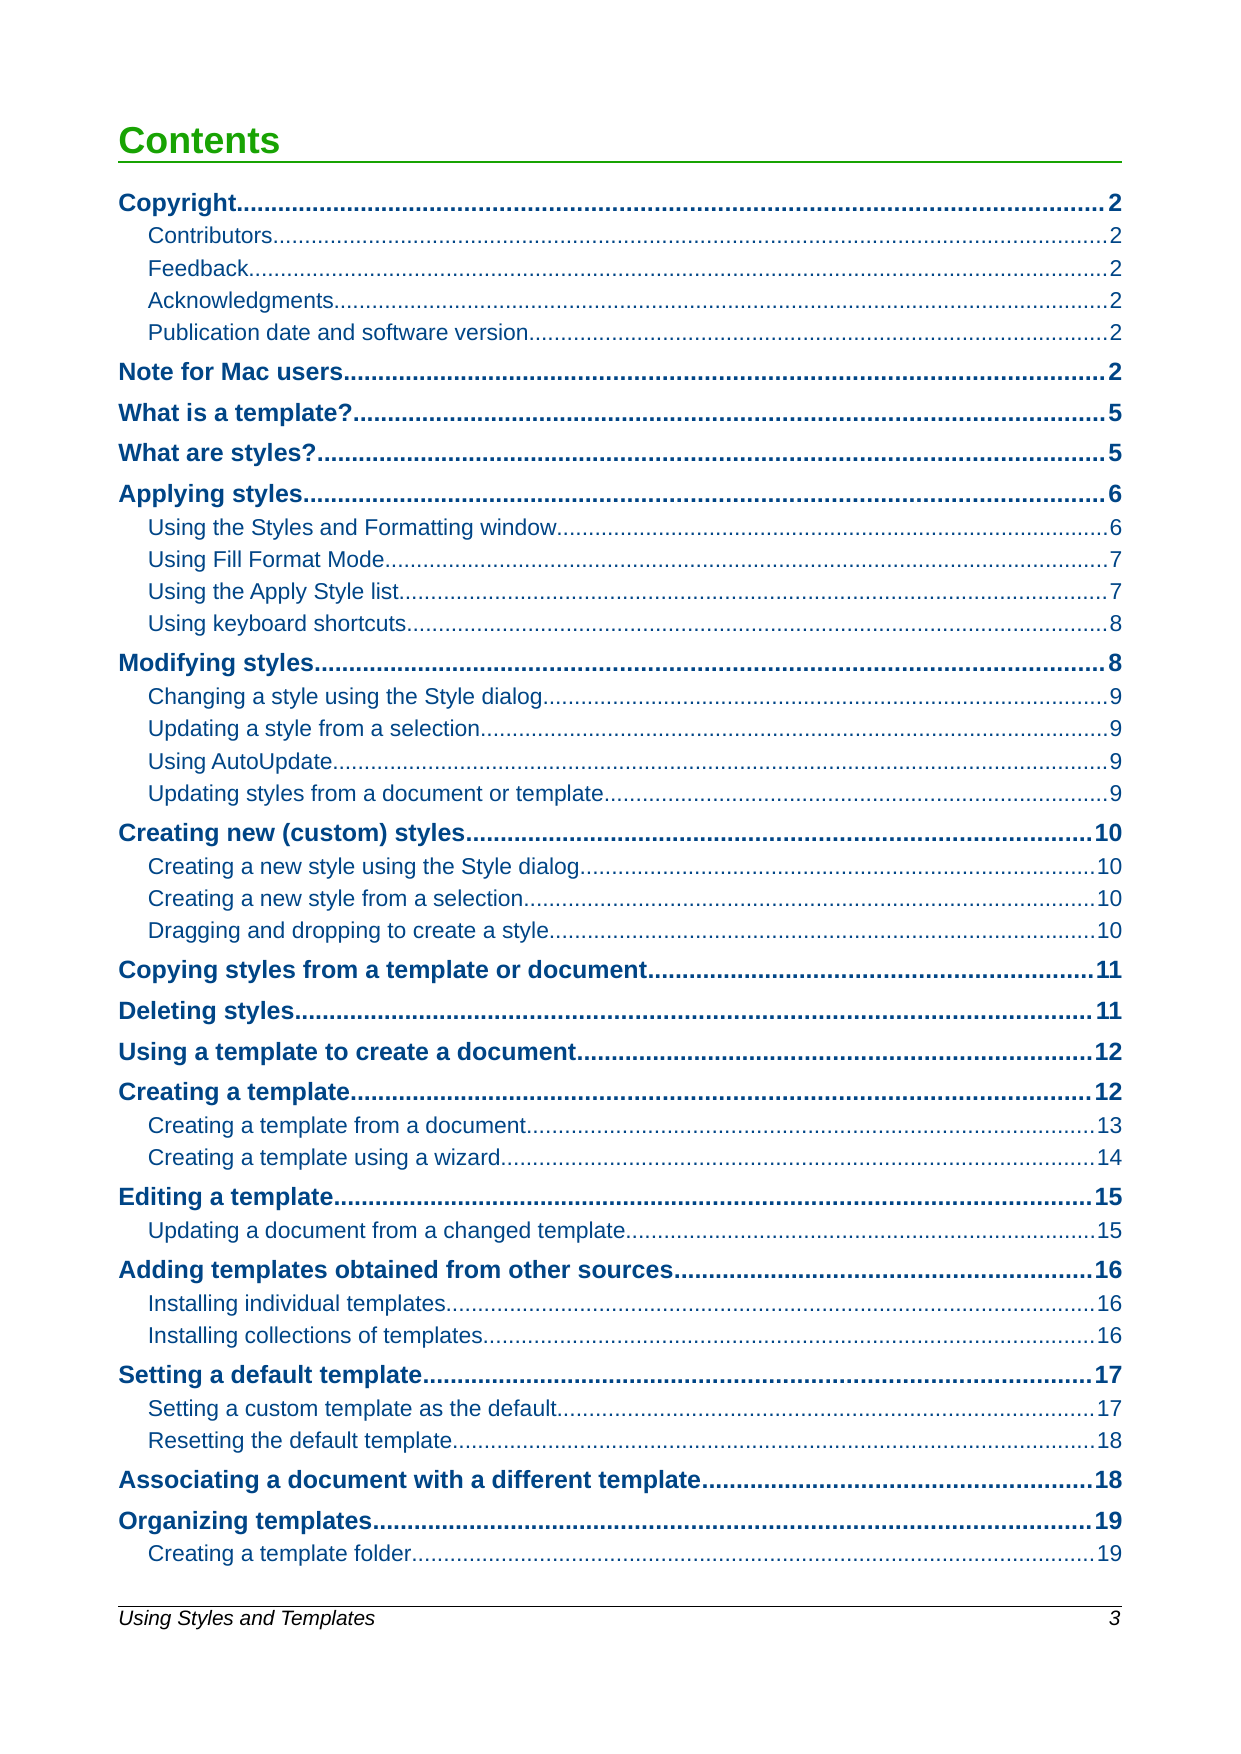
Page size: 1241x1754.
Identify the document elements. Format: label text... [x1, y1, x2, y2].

text Dragging and dropping to create a style 10 [148, 917, 1122, 944]
text Creating a new style from a selection 10 [148, 885, 1122, 911]
text Creating a template from a document 13 [148, 1112, 1122, 1138]
text Feedback 2 [148, 254, 1122, 281]
text Adding templates obtained from other sources 16 [118, 1255, 1122, 1284]
text Using keyboard shortcuts 8 [148, 610, 1122, 637]
text Installing individual templates 16 [148, 1290, 1122, 1316]
text Creating a template folder 19 [148, 1540, 1122, 1567]
text Associating a document with a different template 18 [118, 1465, 1122, 1494]
text Acknowledgments 2 [148, 287, 1122, 313]
text Using the Apply Style list 7 [148, 578, 1122, 604]
text Contributors 2 [148, 222, 1122, 248]
text Note for Mac users 2 [118, 357, 1122, 386]
text Contents [118, 118, 1122, 161]
text Organizing templates 19 [118, 1506, 1122, 1534]
text Using the Styles and Formatting window 6 [148, 513, 1122, 540]
text Creating a template using a wizard 14 [148, 1144, 1122, 1170]
text Using AutoUpdate 9 [148, 748, 1122, 774]
text Creating a new style using the Style dialog 10 [148, 853, 1122, 879]
text Modifying styles 8 [118, 648, 1122, 677]
text Updating styles from a document or template 9 [148, 780, 1122, 806]
text Copyright 2 [118, 187, 1122, 216]
text Creating a template 12 [118, 1077, 1122, 1106]
text Editing a template 15 [118, 1182, 1122, 1211]
text Setting a default template 17 [118, 1360, 1122, 1389]
text Applying styles 6 [118, 479, 1122, 507]
text What is a template? 5 [118, 398, 1122, 426]
text Deleting styles 11 [118, 996, 1122, 1025]
text Copying styles from a template or document 11 [118, 956, 1122, 984]
text Installing collections of templates 16 [148, 1322, 1122, 1348]
text What are styles? 5 [118, 438, 1122, 467]
text Using a template to create a document 12 [118, 1037, 1122, 1065]
text Publication date and software version 2 [148, 319, 1122, 345]
text Using Fill Format Mode 7 [148, 546, 1122, 572]
text Changing a style using the Style dialog 9 [148, 683, 1122, 709]
text Updating a document from a changed template 15 [148, 1217, 1122, 1243]
text Resetting the default template 18 [148, 1427, 1122, 1453]
text Updating a style from a selection 9 [148, 715, 1122, 742]
text Setting a custom template as the default 17 [148, 1395, 1122, 1421]
text Creating new (custom) styles 10 [118, 818, 1122, 847]
